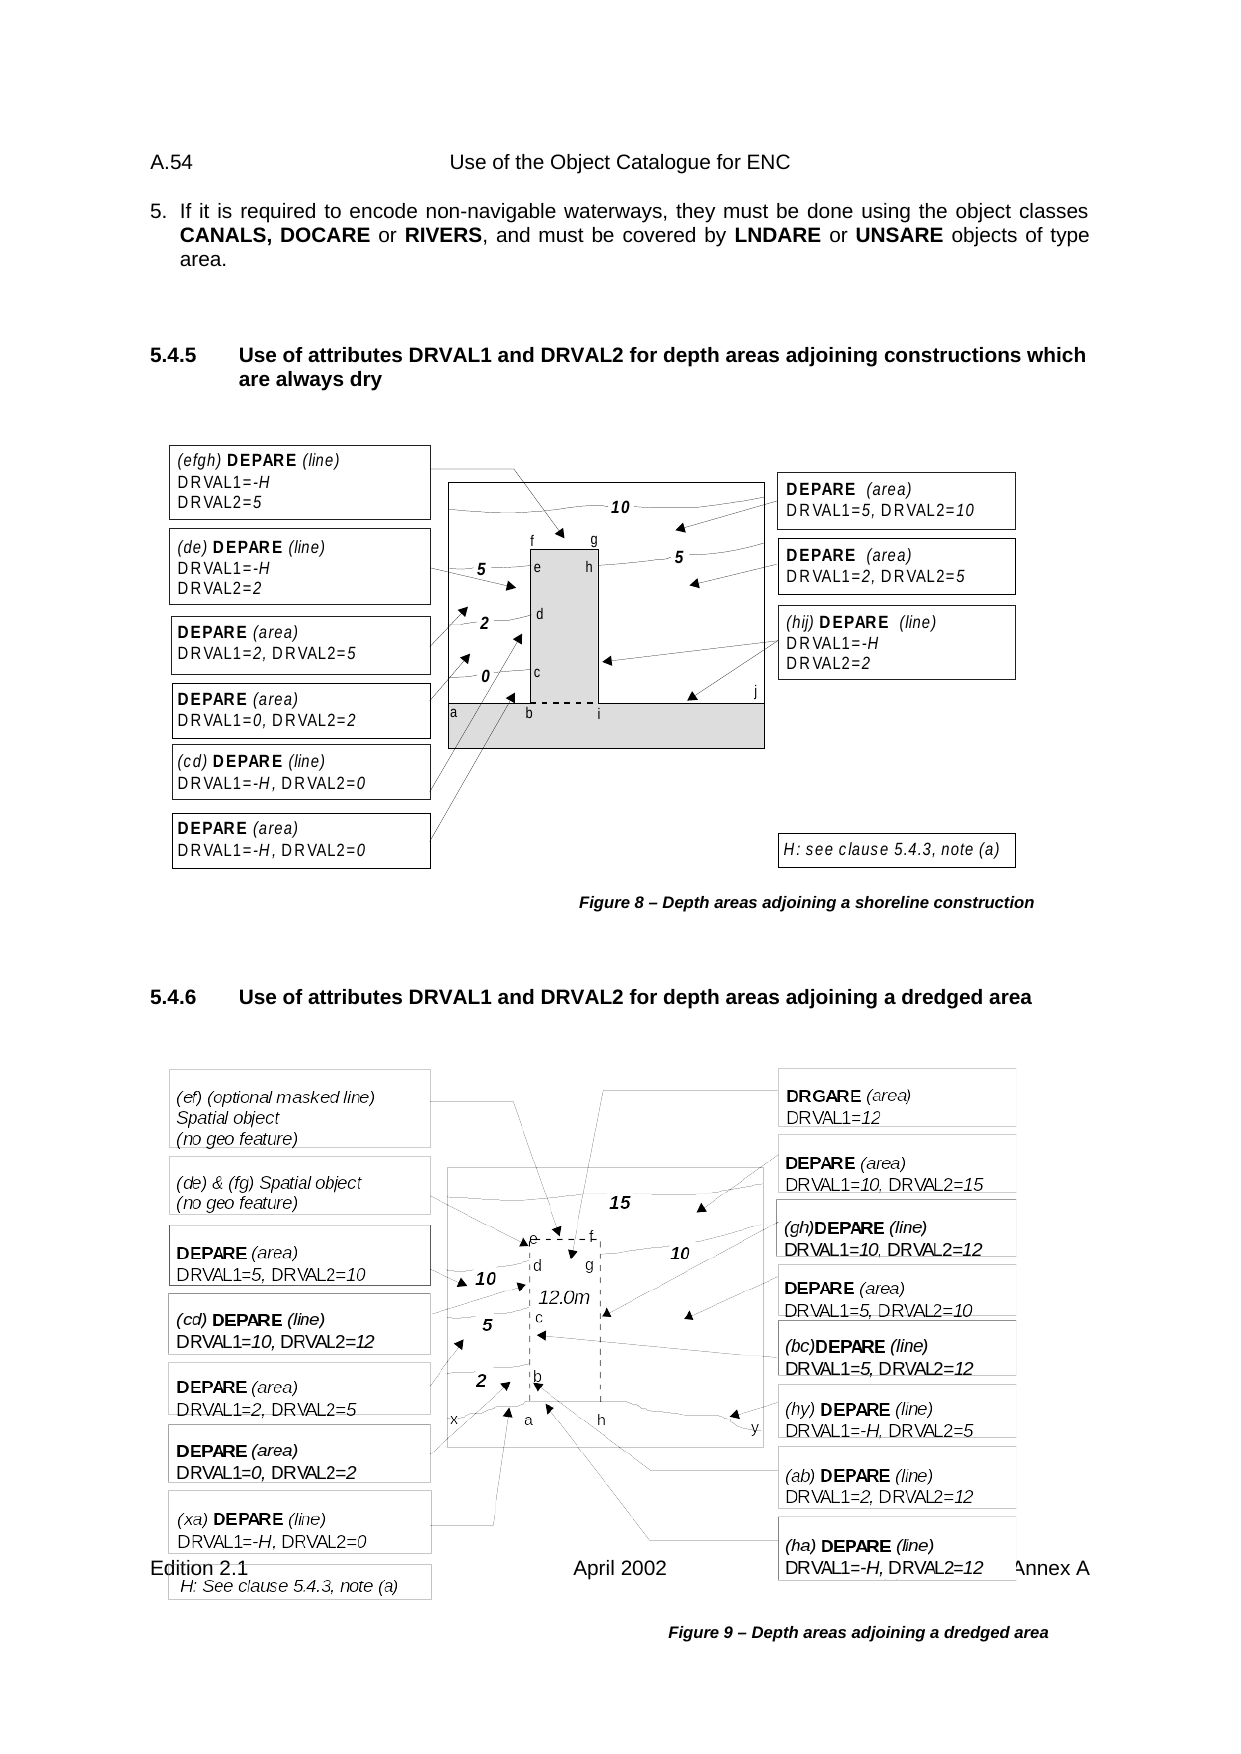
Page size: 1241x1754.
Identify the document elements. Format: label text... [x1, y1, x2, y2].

text Figure 9 – Depth areas adjoining a dredged area [150, 1622, 1050, 1642]
subtitle 5.4.5 Use of attributes DRVAL1 and DRVAL2 for depth areas adjoining constructions which are always dry [150, 343, 1090, 391]
text 5. If it is required to encode non-navigable waterways, they must be done using the object classes CANALS, DOCARE or RIVERS, and must be covered by LNDARE or UNSARE objects of type area. [150, 199, 1090, 271]
subtitle 5.4.6 Use of attributes DRVAL1 and DRVAL2 for depth areas adjoining a dredged area [150, 985, 1090, 1009]
text Figure 8 – Depth areas adjoining a shoreline construction [150, 893, 1036, 912]
